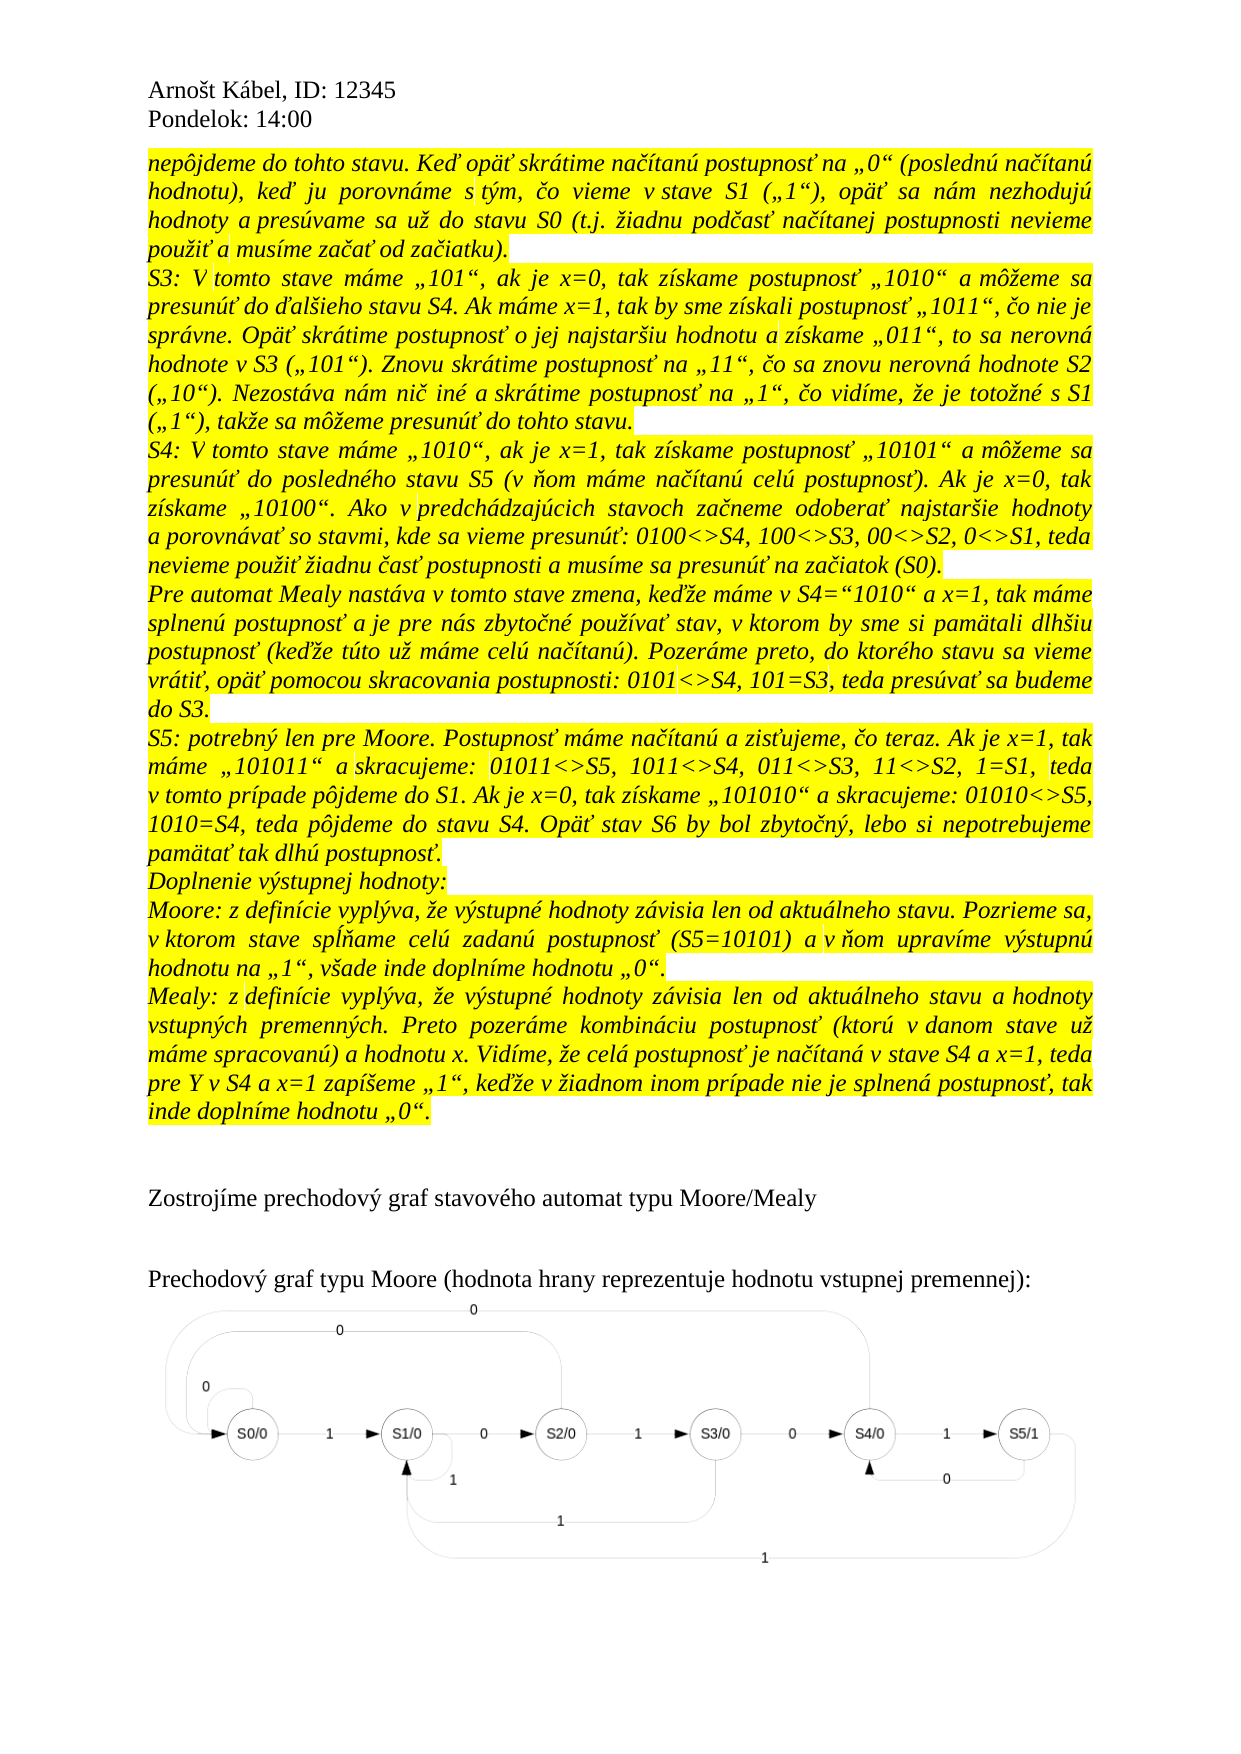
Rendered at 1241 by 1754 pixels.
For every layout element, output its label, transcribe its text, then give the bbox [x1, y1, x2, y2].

text nepôjdeme do tohto stavu. Keď opäť skrátime načítanú postupnosť na „0“ (poslednú načítanú hodnotu), keď ju porovnáme s tým, čo vieme v stave S1 („1“), opäť sa nám nezhodujú hodnoty a presúvame sa už do stavu S0 (t.j. žiadnu podčasť načítanej postupnosti nevieme použiť a musíme začať od začiatku). [148, 148, 1093, 263]
text Mealy: z definície vyplýva, že výstupné hodnoty závisia len od aktuálneho stavu a hodnoty vstupných premenných. Preto pozeráme kombináciu postupnosť (ktorú v danom stave už máme spracovanú) a hodnotu x. Vidíme, že celá postupnosť je načítaná v stave S4 a x=1, teda pre Y v S4 a x=1 zapíšeme „1“, keďže v žiadnom inom prípade nie je splnená postupnosť, tak inde doplníme hodnotu „0“. [148, 981, 1093, 1125]
text S5: potrebný len pre Moore. Postupnosť máme načítanú a zisťujeme, čo teraz. Ak je x=1, tak máme „101011“ a skracujeme: 01011<>S5, 1011<>S4, 011<>S3, 11<>S2, 1=S1, teda v tomto prípade pôjdeme do S1. Ak je x=0, tak získame „101010“ a skracujeme: 01010<>S5, 1010=S4, teda pôjdeme do stavu S4. Opäť stav S6 by bol zbytočný, lebo si nepotrebujeme pamätať tak dlhú postupnosť. [148, 723, 1093, 866]
text Doplnenie výstupnej hodnoty: [148, 866, 1093, 895]
text Prechodový graf typu Moore (hodnota hrany reprezentuje hodnotu vstupnej premennej): [148, 1264, 1093, 1293]
text Pre automat Mealy nastáva v tomto stave zmena, keďže máme v S4=“1010“ a x=1, tak máme splnenú postupnosť a je pre nás zbytočné používať stav, v ktorom by sme si pamätali dlhšiu postupnosť (keďže túto už máme celú načítanú). Pozeráme preto, do ktorého stavu sa vieme vrátiť, opäť pomocou skracovania postupnosti: 0101<>S4, 101=S3, teda presúvať sa budeme do S3. [148, 579, 1093, 723]
text Moore: z definície vyplýva, že výstupné hodnoty závisia len od aktuálneho stavu. Pozrieme sa, v ktorom stave spĺňame celú zadanú postupnosť (S5=10101) a v ňom upravíme výstupnú hodnotu na „1“, všade inde doplníme hodnotu „0“. [148, 895, 1093, 981]
text Zostrojíme prechodový graf stavového automat typu Moore/Mealy [148, 1183, 1093, 1211]
text S4: V tomto stave máme „1010“, ak je x=1, tak získame postupnosť „10101“ a môžeme sa presunúť do posledného stavu S5 (v ňom máme načítanú celú postupnosť). Ak je x=0, tak získame „10100“. Ako v predchádzajúcich stavoch začneme odoberať najstaršie hodnoty a porovnávať so stavmi, kde sa vieme presunúť: 0100<>S4, 100<>S3, 00<>S2, 0<>S1, teda nevieme použiť žiadnu časť postupnosti a musíme sa presunúť na začiatok (S0). [148, 435, 1093, 579]
text S3: V tomto stave máme „101“, ak je x=0, tak získame postupnosť „1010“ a môžeme sa presunúť do ďalšieho stavu S4. Ak máme x=1, tak by sme získali postupnosť „1011“, čo nie je správne. Opäť skrátime postupnosť o jej najstaršiu hodnotu a získame „011“, to sa nerovná hodnote v S3 („101“). Znovu skrátime postupnosť na „11“, čo sa znovu nerovná hodnote S2 („10“). Nezostáva nám nič iné a skrátime postupnosť na „1“, čo vidíme, že je totožné s S1 („1“), takže sa môžeme presunúť do tohto stavu. [148, 263, 1093, 435]
